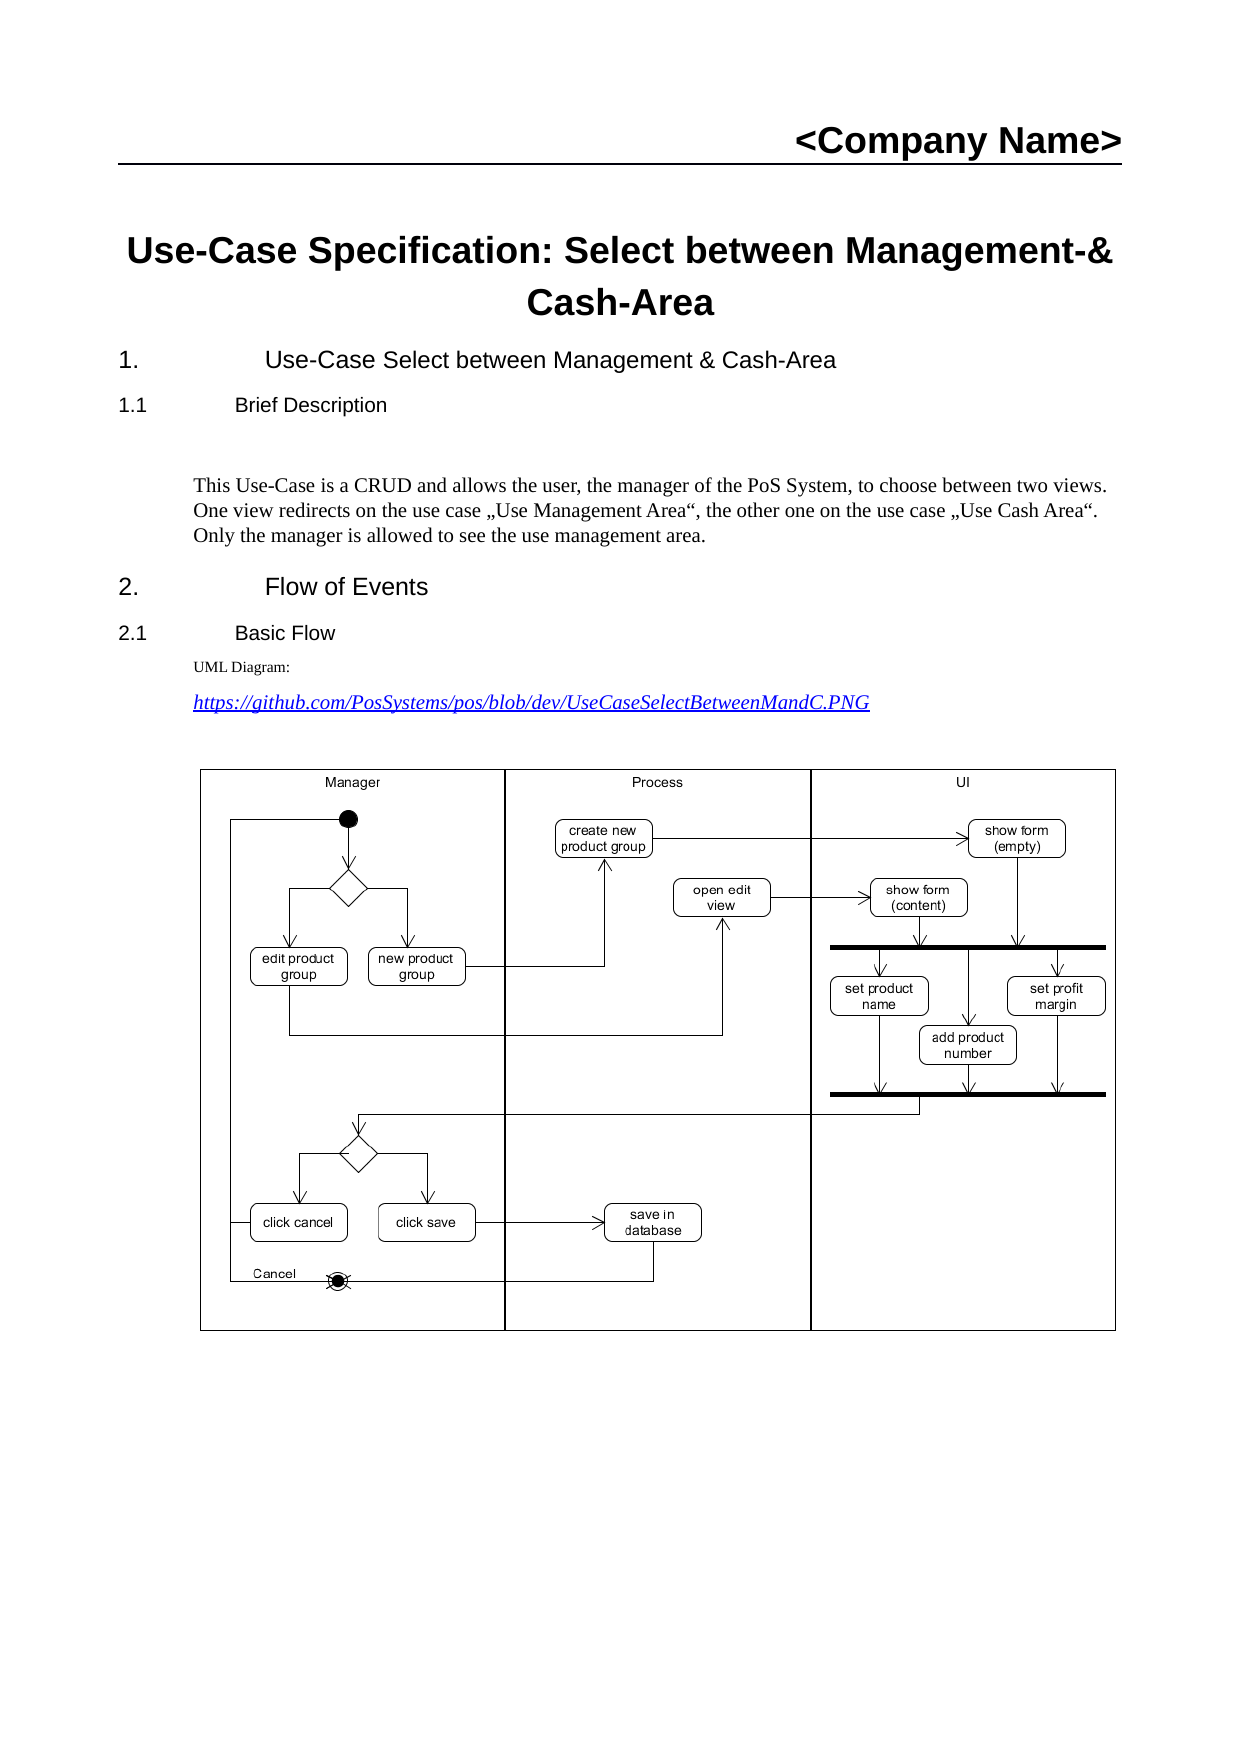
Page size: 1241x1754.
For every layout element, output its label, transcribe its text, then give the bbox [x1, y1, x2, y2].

text UML Diagram: [193, 651, 1122, 676]
subtitle 1. Use-Case Select between Management & Cash-Area [118, 344, 1122, 373]
subtitle 2. Flow of Events [118, 572, 1122, 601]
picture [193, 763, 1123, 1339]
text This Use-Case is a CRUD and allows the user, the manager of the PoS System, to choose between two views. One view redirects on the use case „Use Management Area“, the other one on the use case „Use Cash Area“. Only the manager is allowed to see the use management area. [193, 472, 1122, 547]
text https://github.com/PosSystems/pos/blob/dev/UseCaseSelectBetweenMandC.PNG [193, 689, 1122, 714]
text Use-Case Specification: Select between Management-& Cash-Area [118, 177, 1122, 323]
subtitle 2.1 Basic Flow [118, 620, 1122, 645]
subtitle 1.1 Brief Description [118, 392, 1122, 417]
